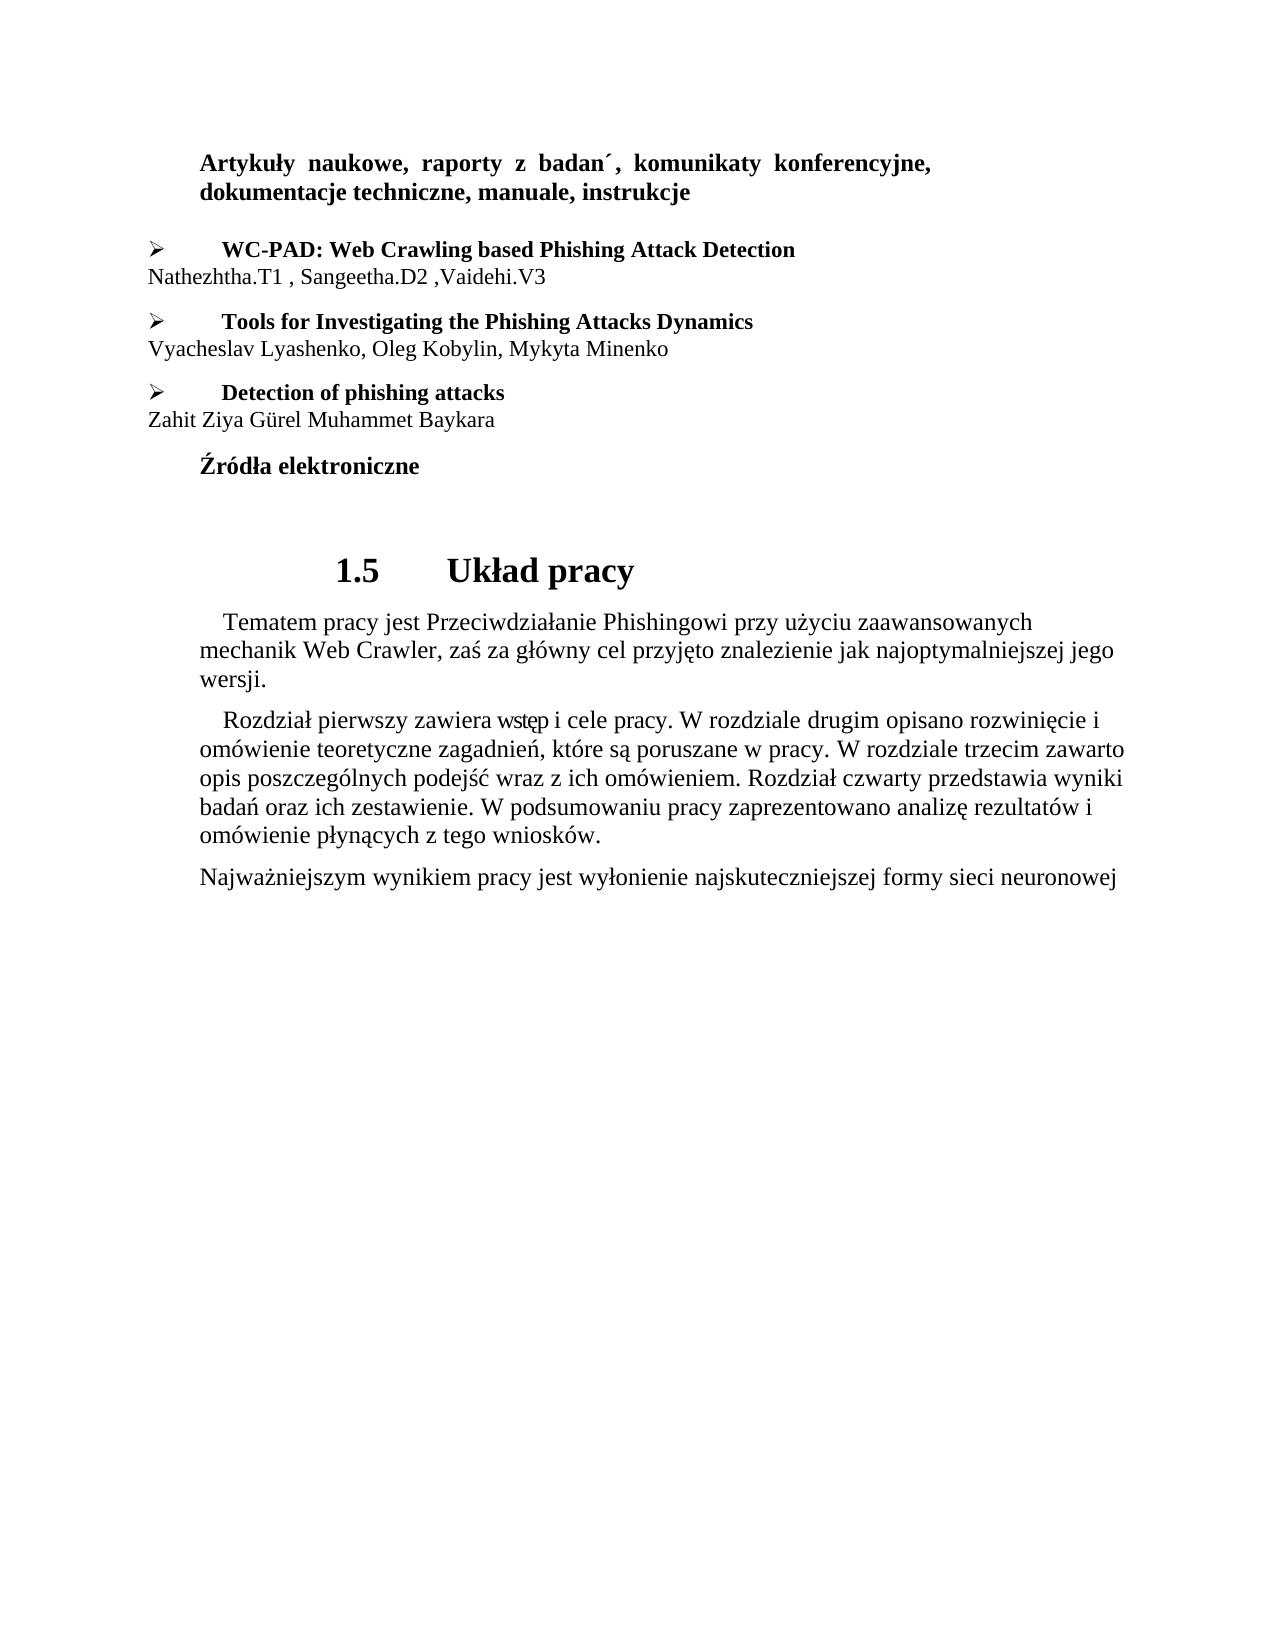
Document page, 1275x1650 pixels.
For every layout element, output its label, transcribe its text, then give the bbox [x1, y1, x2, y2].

text Źródła elektroniczne [199, 451, 1079, 508]
list Tools for Investigating the Phishing Attacks Dynamics Vyacheslav Lyashenko, Oleg Kobylin, Mykyta Minenko [148, 308, 1079, 361]
text Tematem pracy jest Przeciwdziałanie Phishingowi przy użyciu zaawansowanych mechanik Web Crawler, zaś za główny cel przyjęto znalezienie jak najoptymalniejszej jego wersji. [199, 607, 1127, 693]
list Detection of phishing attacks Zahit Ziya Gürel Muhammet Baykara [148, 379, 1079, 432]
subtitle Układ pracy [335, 549, 1127, 590]
text Artykuły naukowe, raporty z badan´, komunikaty konferencyjne, dokumentacje techniczne, manuale, instrukcje [199, 148, 1079, 206]
list WC-PAD: Web Crawling based Phishing Attack Detection Nathezhtha.T1 , Sangeetha.D2 ,Vaidehi.V3 [148, 236, 1079, 289]
text Rozdział pierwszy zawiera wstęp i cele pracy. W rozdziale drugim opisano rozwinięcie i omówienie teoretyczne zagadnień, które są poruszane w pracy. W rozdziale trzecim zawarto opis poszczególnych podejść wraz z ich omówieniem. Rozdział czwarty przedstawia wyniki badań oraz ich zestawienie. W podsumowaniu pracy zaprezentowano analizę rezultatów i omówienie płynących z tego wniosków. [199, 705, 1127, 849]
text Najważniejszym wynikiem pracy jest wyłonienie najskuteczniejszej formy sieci neuronowej [199, 862, 1127, 890]
